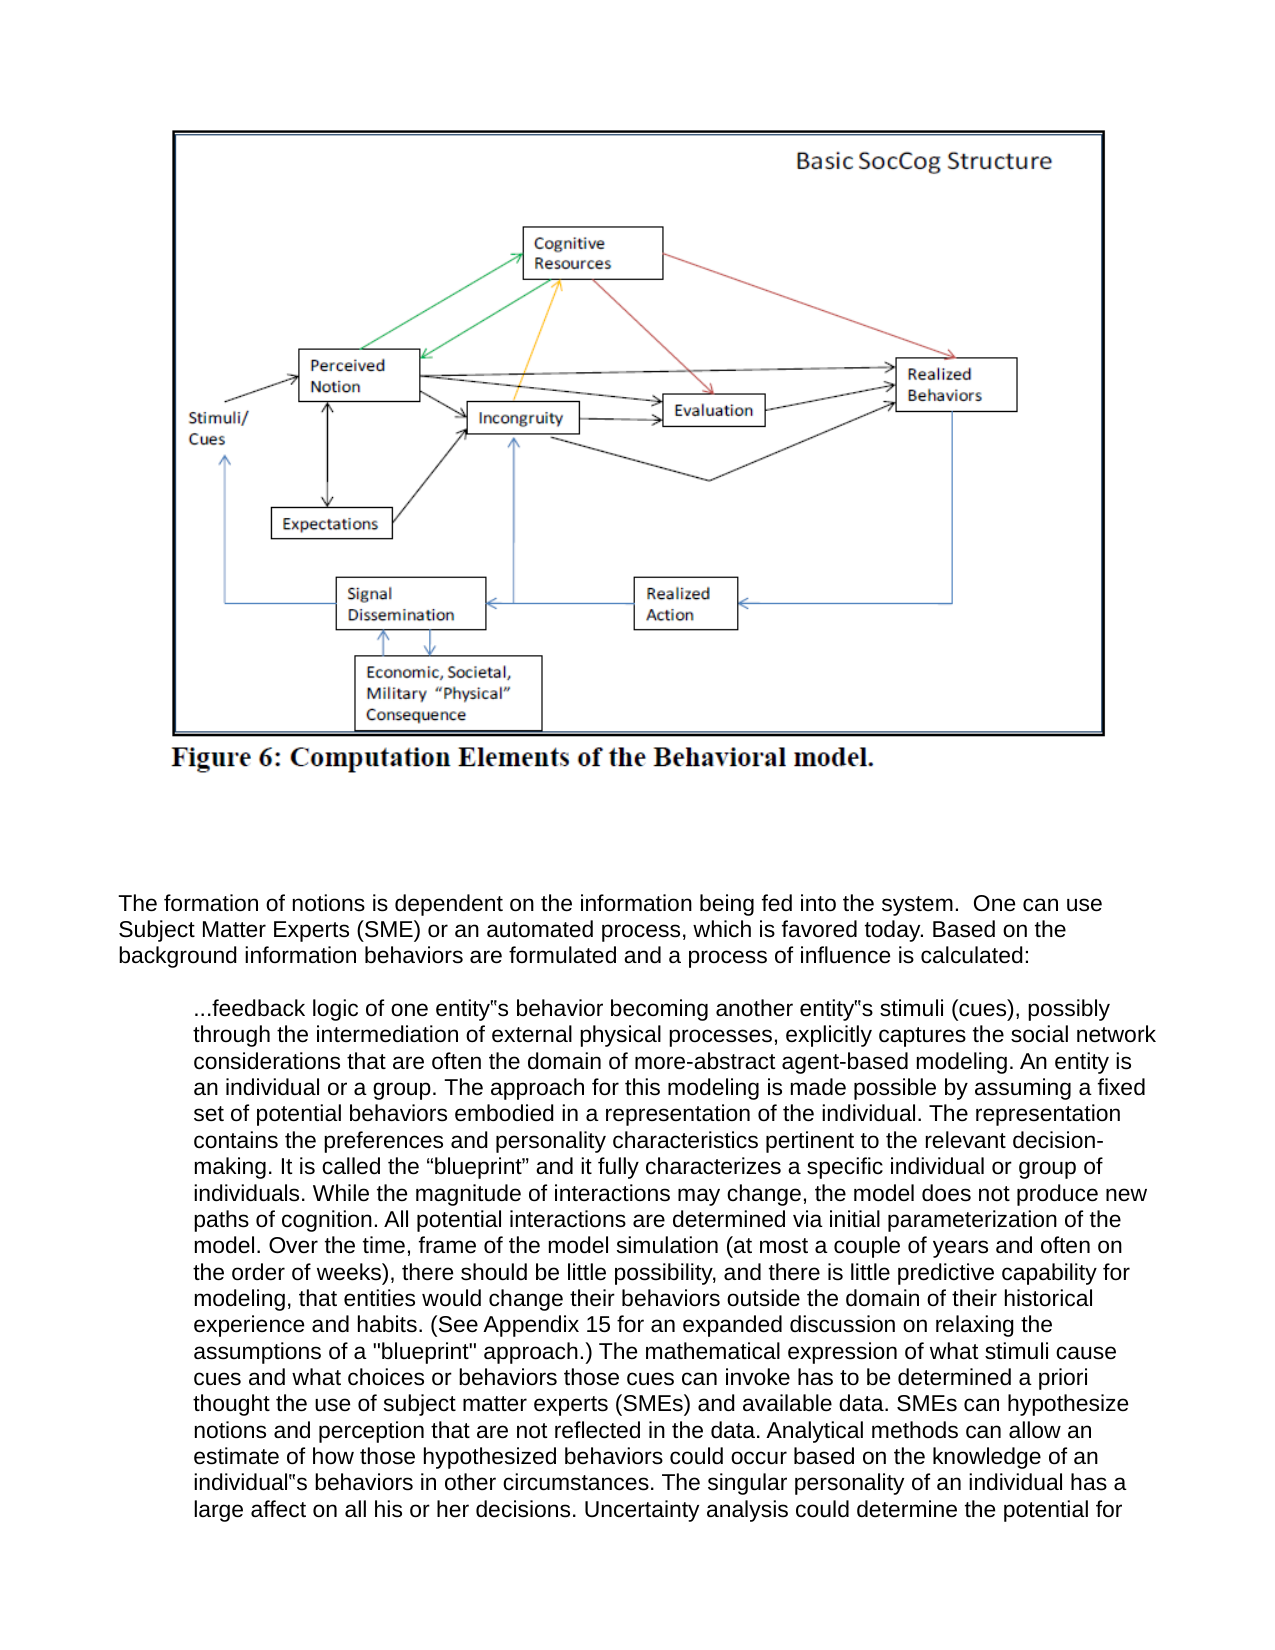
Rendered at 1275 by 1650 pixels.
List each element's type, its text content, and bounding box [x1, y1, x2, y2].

picture [155, 118, 1120, 785]
text The formation of notions is dependent on the information being fed into the system. One can use Subject Matter Experts (SME) or an automated process, which is favored today. Based on the background information behaviors are formulated and a process of influence is calculated: [118, 889, 1157, 969]
text ...feedback logic of one entity‟s behavior becoming another entity‟s stimuli (cues), possibly through the intermediation of external physical processes, explicitly captures the social network considerations that are often the domain of more-abstract agent-based modeling. An entity is an individual or a group. The approach for this modeling is made possible by assuming a fixed set of potential behaviors embodied in a representation of the individual. The representation contains the preferences and personality characteristics pertinent to the relevant decision-making. It is called the “blueprint” and it fully characterizes a specific individual or group of individuals. While the magnitude of interactions may change, the model does not produce new paths of cognition. All potential interactions are determined via initial parameterization of the model. Over the time, frame of the model simulation (at most a couple of years and often on the order of weeks), there should be little possibility, and there is little predictive capability for modeling, that entities would change their behaviors outside the domain of their historical experience and habits. (See Appendix 15 for an expanded discussion on relaxing the assumptions of a "blueprint" approach.) The mathematical expression of what stimuli cause cues and what choices or behaviors those cues can invoke has to be determined a priori thought the use of subject matter experts (SMEs) and available data. SMEs can hypothesize notions and perception that are not reflected in the data. Analytical methods can allow an estimate of how those hypothesized behaviors could occur based on the knowledge of an individual‟s behaviors in other circumstances. The singular personality of an individual has a large affect on all his or her decisions. Uncertainty analysis could determine the potential for [193, 995, 1157, 1522]
